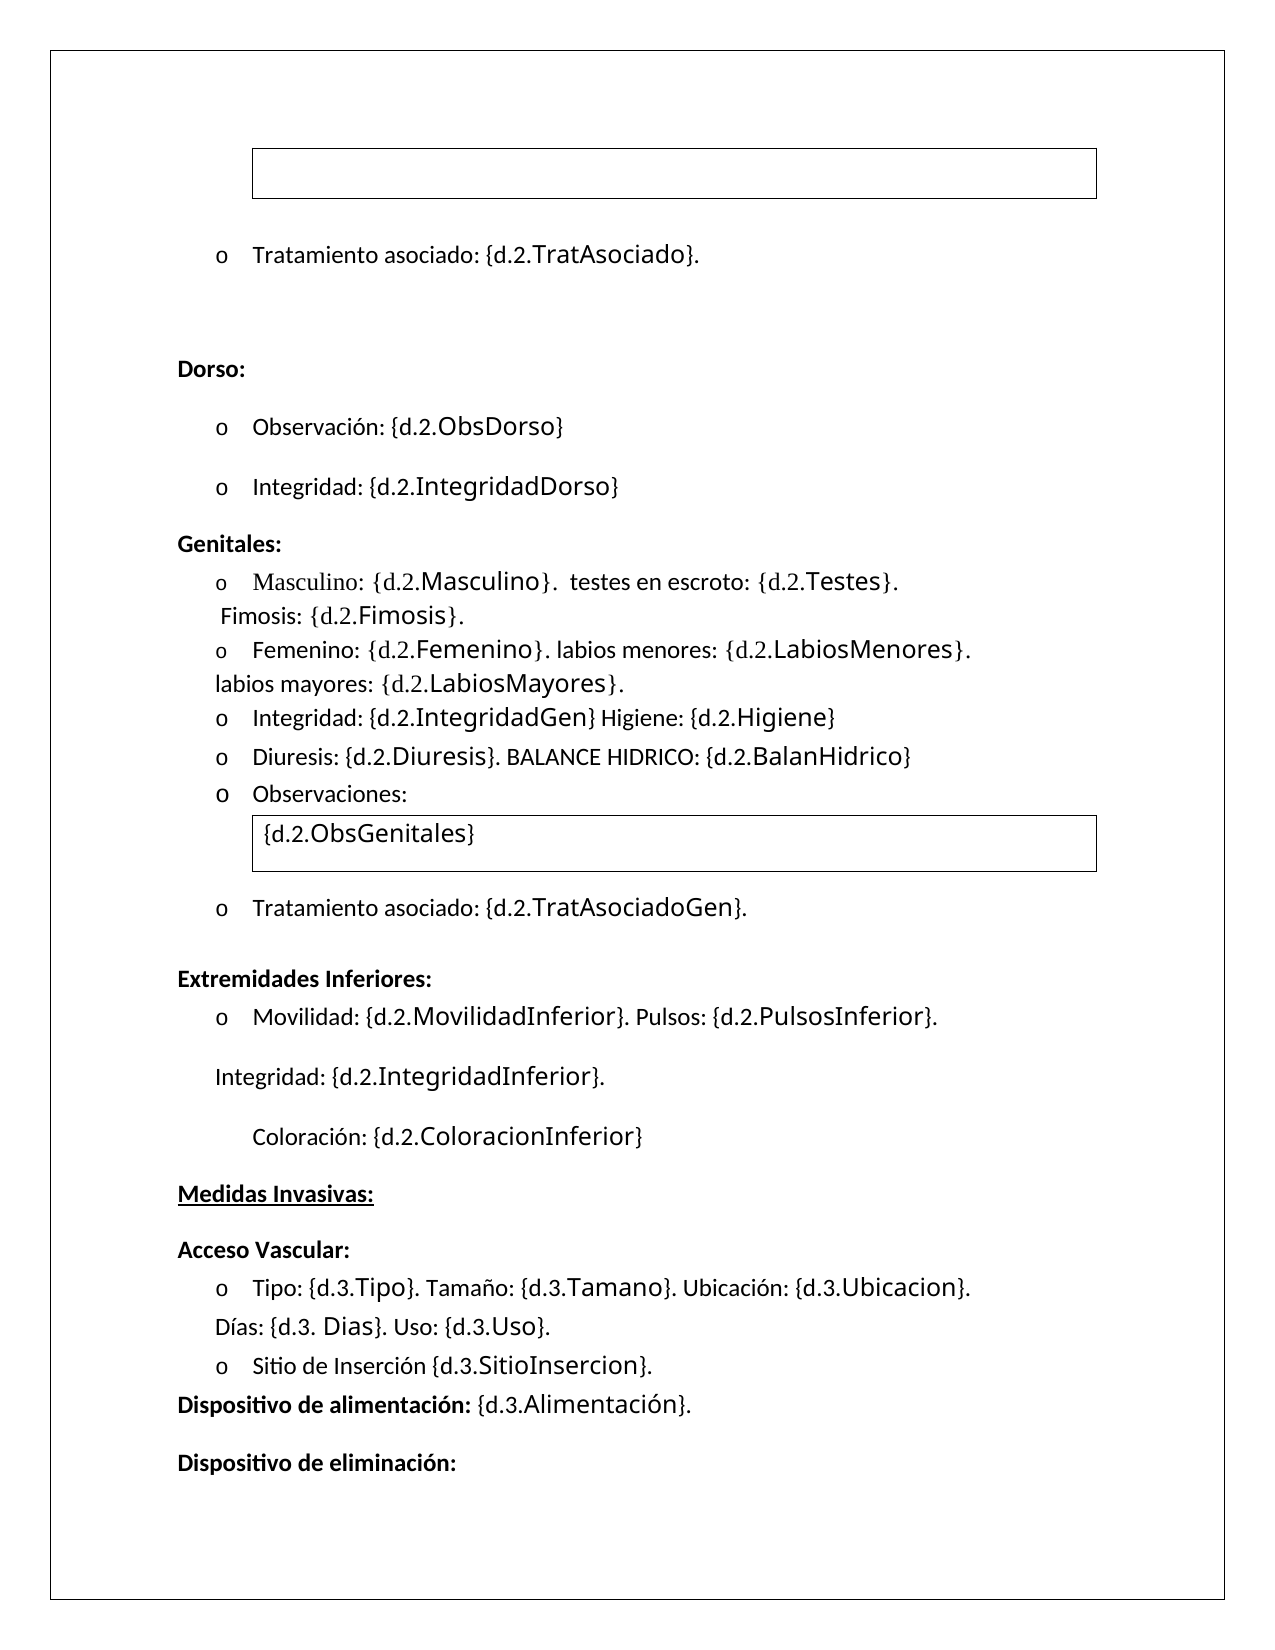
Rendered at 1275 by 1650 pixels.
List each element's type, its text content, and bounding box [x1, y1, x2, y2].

list Masculino: {d.2.Masculino}. testes en escroto: {d.2.Testes}. [215, 564, 1098, 598]
list Sitio de Inserción {d.3.SitioInsercion}. [215, 1348, 1098, 1382]
list Dispositivo de eliminación: [177, 1447, 1098, 1477]
list Integridad: {d.2.IntegridadDorso} [215, 469, 1098, 503]
table_header [253, 149, 1096, 197]
text Medidas Invasivas: [177, 1178, 1098, 1209]
text Extremidades Inferiores: [177, 963, 1098, 994]
list Diuresis: {d.2.Diuresis}. BALANCE HIDRICO: {d.2.BalanHidrico} [215, 739, 1098, 773]
list Dispositivo de alimentación: {d.3.Alimentación}. [177, 1387, 1098, 1421]
list Dorso: [177, 353, 1098, 383]
list Femenino: {d.2.Femenino}. labios menores: {d.2.LabiosMenores}. [215, 632, 1098, 666]
list Observaciones: [215, 778, 1098, 810]
list Integridad: {d.2.IntegridadGen} Higiene: {d.2.Higiene} [215, 700, 1098, 734]
text labios mayores: {d.2.LabiosMayores}. [215, 666, 1098, 700]
list Coloración: {d.2.ColoracionInferior} [252, 1118, 1098, 1152]
list Integridad: {d.2.IntegridadInferior}. [215, 1058, 1098, 1092]
text Días: {d.3. Dias}. Uso: {d.3.Uso}. [215, 1308, 1098, 1342]
text Fimosis: {d.2.Fimosis}. [215, 598, 1098, 632]
text Acceso Vascular: [177, 1234, 1098, 1265]
list Tipo: {d.3.Tipo}. Tamaño: {d.3.Tamano}. Ubicación: {d.3.Ubicacion}. [215, 1269, 1098, 1303]
list Movilidad: {d.2.MovilidadInferior}. Pulsos: {d.2.PulsosInferior}. [215, 998, 1098, 1032]
text Genitales: [177, 529, 1098, 559]
list Observación: {d.2.ObsDorso} [215, 409, 1098, 443]
list Tratamiento asociado: {d.2.TratAsociado}. [215, 237, 1098, 271]
table_header {d.2.ObsGenitales} [253, 816, 1096, 871]
list Tratamiento asociado: {d.2.TratAsociadoGen}. [215, 889, 1098, 923]
